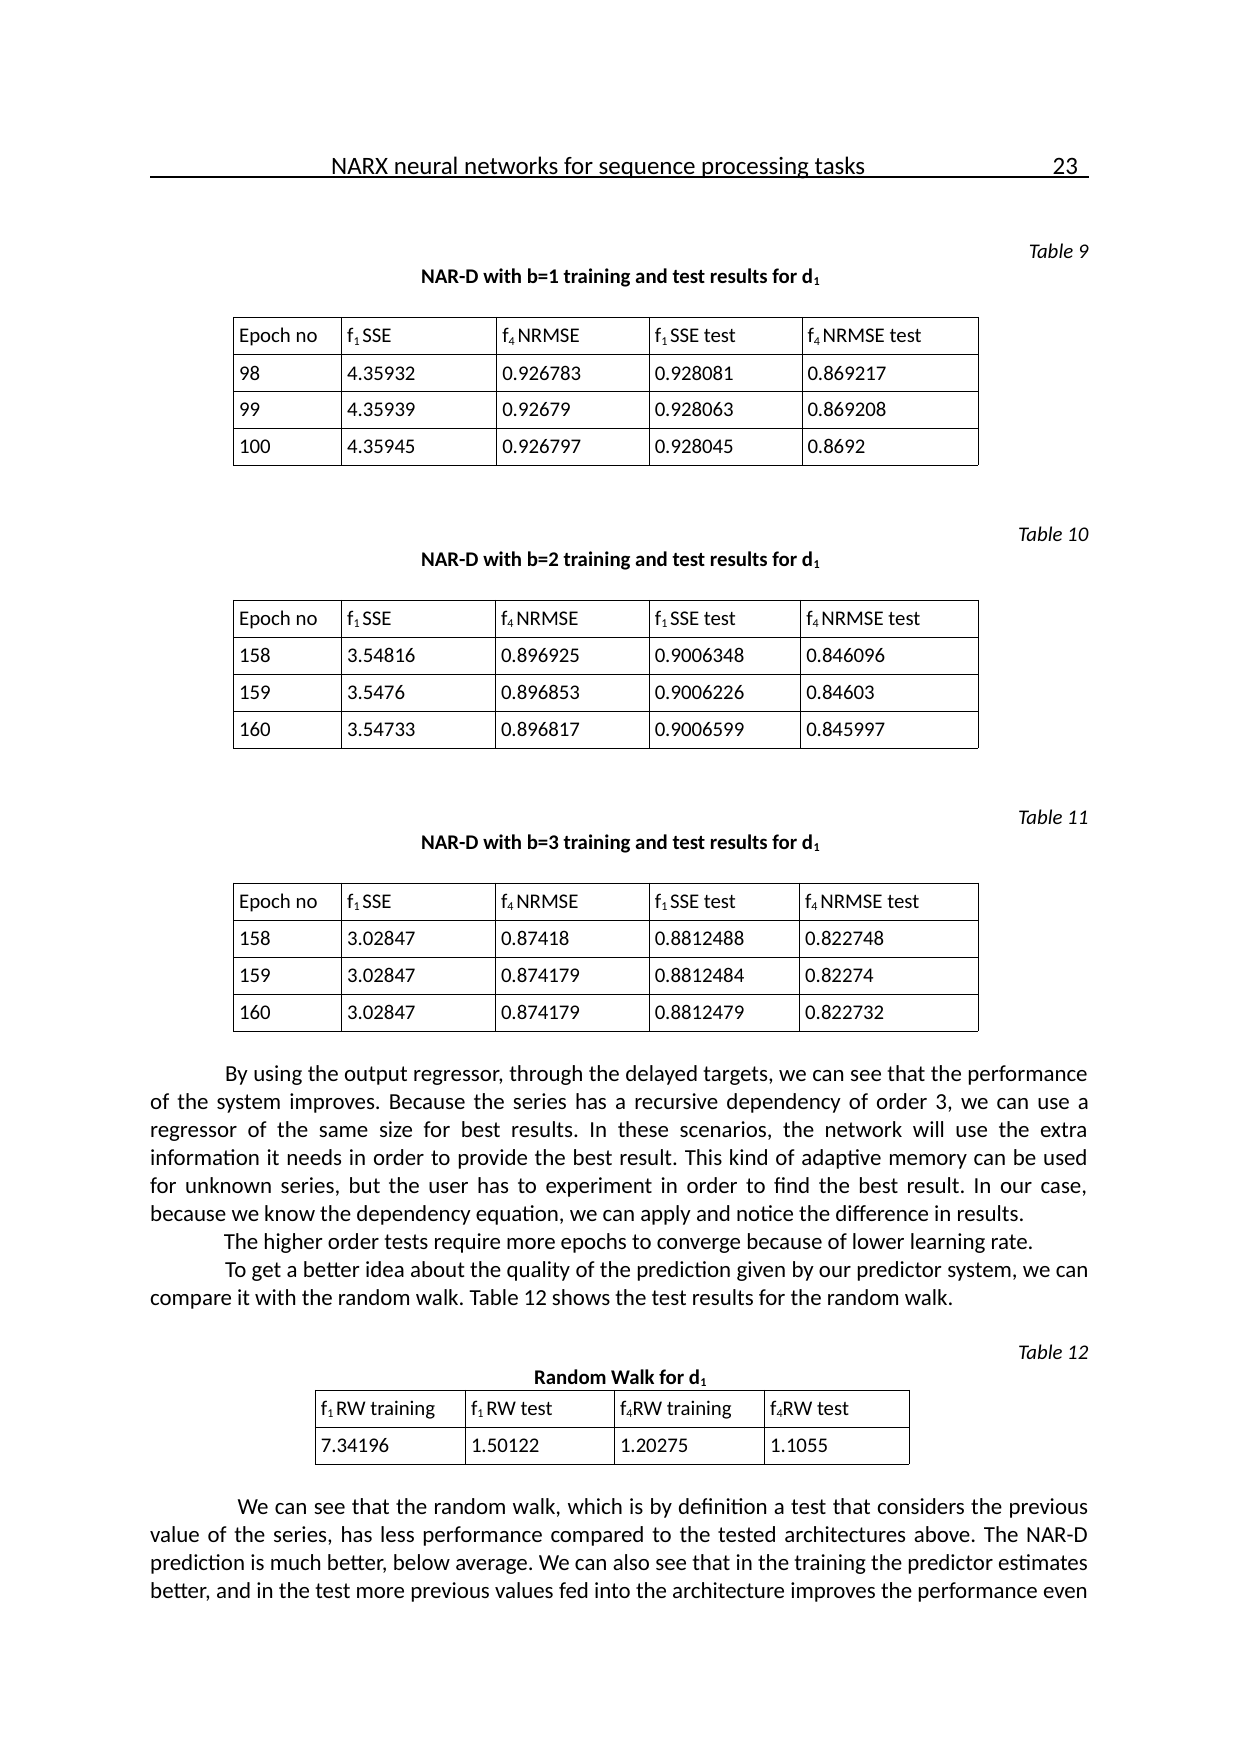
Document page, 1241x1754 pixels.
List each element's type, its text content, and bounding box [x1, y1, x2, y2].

table_cell 160 [234, 995, 341, 1031]
table_cell 0.874179 [496, 995, 649, 1031]
text NAR-D with b=3 training and test results for d1 [150, 829, 1090, 855]
text To get a better idea about the quality of the prediction given by our predictor system, we can compare it with the random walk. Table 12 shows the test results for the random walk. [150, 1255, 1090, 1311]
table_cell 0.926797 [497, 429, 649, 465]
table_cell 98 [234, 355, 341, 391]
table_cell 0.869217 [803, 355, 978, 391]
table_cell 0.928081 [650, 355, 802, 391]
text NAR-D with b=2 training and test results for d1 [150, 546, 1090, 572]
table_header f4RW training [615, 1391, 764, 1427]
table_cell 0.846096 [801, 638, 978, 674]
table_header f1 RW training [316, 1391, 465, 1427]
table_cell 0.92679 [497, 392, 649, 428]
table_cell 0.84603 [801, 675, 978, 711]
table_header f1 SSE [342, 318, 496, 354]
table_cell 3.02847 [342, 958, 495, 994]
table_header f1 SSE test [650, 601, 800, 637]
table_cell 0.9006226 [650, 675, 800, 711]
table_cell 0.896925 [496, 638, 649, 674]
table_cell 4.35939 [342, 392, 496, 428]
table_cell 0.87418 [496, 921, 649, 957]
text We can see that the random walk, which is by definition a test that considers the previous value of the series, has less performance compared to the tested architectures above. The NAR-D prediction is much better, below average. We can also see that in the training the predictor estimates better, and in the test more previous values fed into the architecture improves the performance even [150, 1492, 1090, 1604]
table_header f4 NRMSE [496, 884, 649, 920]
table_header f4 NRMSE test [803, 318, 978, 354]
table_cell 3.02847 [342, 995, 495, 1031]
table_cell 3.54816 [342, 638, 495, 674]
table_header f1 SSE test [650, 884, 799, 920]
table_cell 0.8692 [803, 429, 978, 465]
table_cell 0.822748 [800, 921, 978, 957]
table_cell 1.50122 [466, 1428, 614, 1464]
table_cell 0.926783 [497, 355, 649, 391]
table_header f4 NRMSE [496, 601, 649, 637]
table_cell 159 [234, 675, 341, 711]
table_cell 0.8812479 [650, 995, 799, 1031]
table_header Epoch no [234, 601, 341, 637]
table_cell 158 [234, 921, 341, 957]
table_cell 0.869208 [803, 392, 978, 428]
table_header f1 SSE [342, 884, 495, 920]
table_cell 0.845997 [801, 712, 978, 748]
table_cell 3.54733 [342, 712, 495, 748]
text By using the output regressor, through the delayed targets, we can see that the performance of the system improves. Because the series has a recursive dependency of order 3, we can use a regressor of the same size for best results. In these scenarios, the network will use the extra information it needs in order to provide the best result. This kind of adaptive memory can be used for unknown series, but the user has to experiment in order to find the best result. In our case, because we know the dependency equation, we can apply and notice the difference in results. [150, 1059, 1090, 1227]
table_header f4 NRMSE [497, 318, 649, 354]
text NAR-D with b=1 training and test results for d1 [150, 263, 1090, 289]
table_cell 0.874179 [496, 958, 649, 994]
text The higher order tests require more epochs to converge because of lower learning rate. [150, 1227, 1090, 1255]
table_header f4RW test [765, 1391, 909, 1427]
table_cell 0.8812488 [650, 921, 799, 957]
table_cell 0.896817 [496, 712, 649, 748]
table_cell 0.928063 [650, 392, 802, 428]
table_cell 158 [234, 638, 341, 674]
table_header f1 SSE [342, 601, 495, 637]
table_cell 0.82274 [800, 958, 978, 994]
table_header f1 RW test [466, 1391, 614, 1427]
table_header f1 SSE test [650, 318, 802, 354]
text Random Walk for d1 [150, 1364, 1090, 1390]
text Table 11 [150, 804, 1090, 829]
table_header f4 NRMSE test [801, 601, 978, 637]
table_cell 160 [234, 712, 341, 748]
table_cell 0.896853 [496, 675, 649, 711]
table_cell 0.9006348 [650, 638, 800, 674]
table_header Epoch no [234, 318, 341, 354]
text Table 10 [150, 521, 1090, 546]
table_cell 0.822732 [800, 995, 978, 1031]
table_header Epoch no [234, 884, 341, 920]
table_header f4 NRMSE test [800, 884, 978, 920]
table_cell 0.8812484 [650, 958, 799, 994]
table_cell 159 [234, 958, 341, 994]
table_cell 1.20275 [615, 1428, 764, 1464]
text Table 12 [150, 1339, 1090, 1364]
table_cell 7.34196 [316, 1428, 465, 1464]
table_cell 0.928045 [650, 429, 802, 465]
table_cell 3.5476 [342, 675, 495, 711]
table_cell 100 [234, 429, 341, 465]
text Table 9 [150, 238, 1090, 263]
table_cell 99 [234, 392, 341, 428]
table_cell 0.9006599 [650, 712, 800, 748]
table_cell 1.1055 [765, 1428, 909, 1464]
table_cell 3.02847 [342, 921, 495, 957]
table_cell 4.35945 [342, 429, 496, 465]
table_cell 4.35932 [342, 355, 496, 391]
